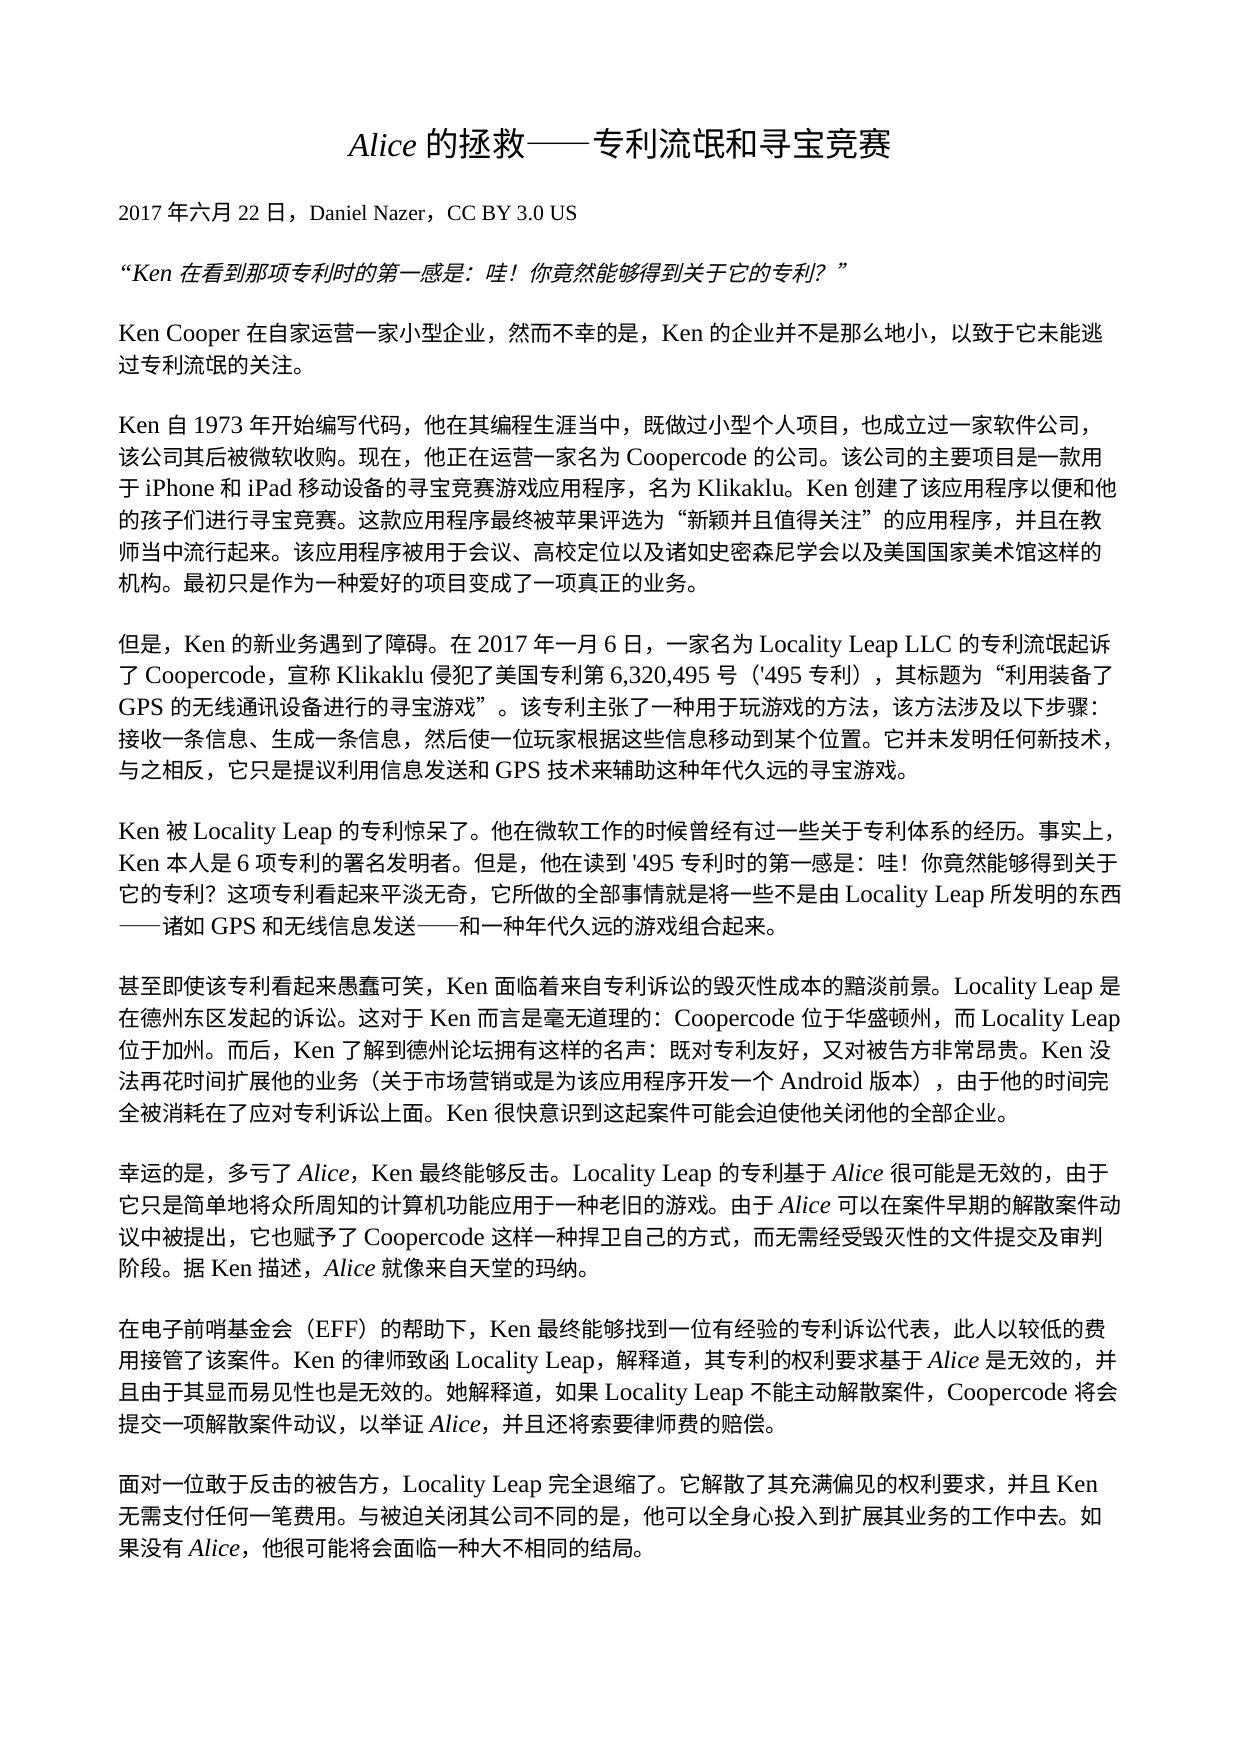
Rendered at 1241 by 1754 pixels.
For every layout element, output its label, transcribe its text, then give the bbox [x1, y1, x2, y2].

text 2017 年六月 22 日，Daniel Nazer，CC BY 3.0 US [118, 195, 1122, 227]
text 幸运的是，多亏了 Alice，Ken 最终能够反击。Locality Leap 的专利基于 Alice 很可能是无效的，由于它只是简单地将众所周知的计算机功能应用于一种老旧的游戏。由于 Alice 可以在案件早期的解散案件动议中被提出，它也赋予了 Coopercode 这样一种捍卫自己的方式，而无需经受毁灭性的文件提交及审判阶段。据 Ken 描述，Alice 就像来自天堂的玛纳。 [118, 1156, 1122, 1283]
text 面对一位敢于反击的被告方，Locality Leap 完全退缩了。它解散了其充满偏见的权利要求，并且 Ken 无需支付任何一笔费用。与被迫关闭其公司不同的是，他可以全身心投入到扩展其业务的工作中去。如果没有 Alice，他很可能将会面临一种大不相同的结局。 [118, 1467, 1122, 1562]
text Ken Cooper 在自家运营一家小型企业，然而不幸的是，Ken 的企业并不是那么地小，以致于它未能逃过专利流氓的关注。 [118, 316, 1122, 379]
text 甚至即使该专利看起来愚蠢可笑，Ken 面临着来自专利诉讼的毁灭性成本的黯淡前景。Locality Leap 是在德州东区发起的诉讼。这对于 Ken 而言是毫无道理的：Coopercode 位于华盛顿州，而 Locality Leap 位于加州。而后，Ken 了解到德州论坛拥有这样的名声：既对专利友好，又对被告方非常昂贵。Ken 没法再花时间扩展他的业务（关于市场营销或是为该应用程序开发一个 Android 版本），由于他的时间完全被消耗在了应对专利诉讼上面。Ken 很快意识到这起案件可能会迫使他关闭他的全部企业。 [118, 969, 1122, 1128]
text “Ken 在看到那项专利时的第一感是：哇！你竟然能够得到关于它的专利？” [118, 256, 1122, 287]
text Alice 的拯救——专利流氓和寻宝竞赛 [118, 118, 1122, 166]
text 在电子前哨基金会（EFF）的帮助下，Ken 最终能够找到一位有经验的专利诉讼代表，此人以较低的费用接管了该案件。Ken 的律师致函 Locality Leap，解释道，其专利的权利要求基于 Alice 是无效的，并且由于其显而易见性也是无效的。她解释道，如果 Locality Leap 不能主动解散案件，Coopercode 将会提交一项解散案件动议，以举证 Alice，并且还将索要律师费的赔偿。 [118, 1312, 1122, 1438]
text 但是，Ken 的新业务遇到了障碍。在 2017 年一月 6 日，一家名为 Locality Leap LLC 的专利流氓起诉了 Coopercode，宣称 Klikaklu 侵犯了美国专利第 6,320,495 号（'495 专利），其标题为“利用装备了 GPS 的无线通讯设备进行的寻宝游戏”。该专利主张了一种用于玩游戏的方法，该方法涉及以下步骤：接收一条信息、生成一条信息，然后使一位玩家根据这些信息移动到某个位置。它并未发明任何新技术，与之相反，它只是提议利用信息发送和 GPS 技术来辅助这种年代久远的寻宝游戏。 [118, 627, 1122, 785]
text Ken 自 1973 年开始编写代码，他在其编程生涯当中，既做过小型个人项目，也成立过一家软件公司，该公司其后被微软收购。现在，他正在运营一家名为 Coopercode 的公司。该公司的主要项目是一款用于 iPhone 和 iPad 移动设备的寻宝竞赛游戏应用程序，名为 Klikaklu。Ken 创建了该应用程序以便和他的孩子们进行寻宝竞赛。这款应用程序最终被苹果评选为“新颖并且值得关注”的应用程序，并且在教师当中流行起来。该应用程序被用于会议、高校定位以及诸如史密森尼学会以及美国国家美术馆这样的机构。最初只是作为一种爱好的项目变成了一项真正的业务。 [118, 408, 1122, 598]
text Ken 被 Locality Leap 的专利惊呆了。他在微软工作的时候曾经有过一些关于专利体系的经历。事实上，Ken 本人是 6 项专利的署名发明者。但是，他在读到 '495 专利时的第一感是：哇！你竟然能够得到关于它的专利？这项专利看起来平淡无奇，它所做的全部事情就是将一些不是由 Locality Leap 所发明的东西——诸如 GPS 和无线信息发送——和一种年代久远的游戏组合起来。 [118, 814, 1122, 941]
